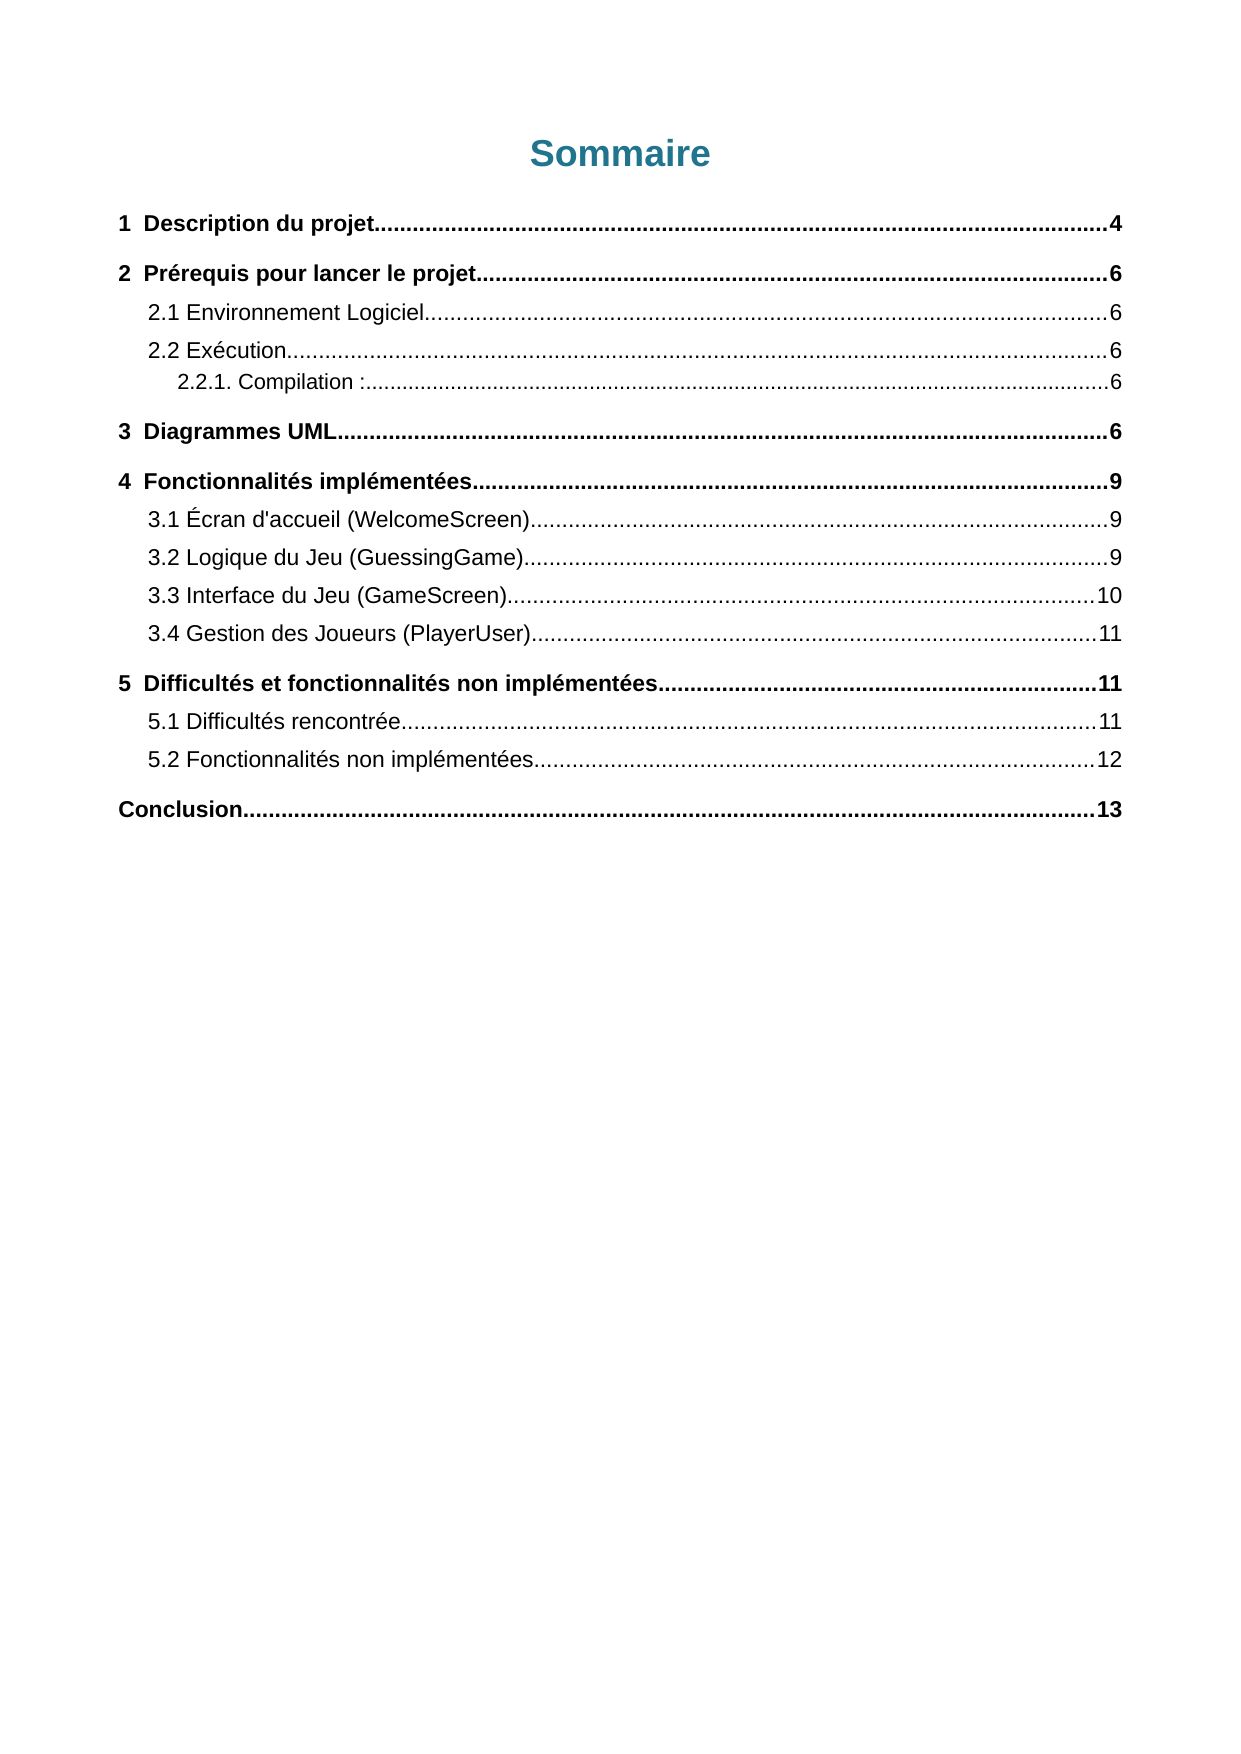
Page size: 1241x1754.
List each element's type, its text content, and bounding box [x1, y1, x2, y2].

text Conclusion 13 [118, 796, 1122, 823]
text 3 Diagrammes UML 6 [118, 418, 1122, 444]
text 2.2 Exécution 6 [148, 337, 1122, 363]
text 2.1 Environnement Logiciel 6 [148, 298, 1122, 325]
text 5.1 Difficultés rencontrée 11 [148, 708, 1122, 735]
text 3.3 Interface du Jeu (GameScreen) 10 [148, 582, 1122, 608]
text 2.2.1. Compilation : 6 [177, 369, 1122, 394]
subtitle Sommaire [118, 131, 1122, 174]
text 4 Fonctionnalités implémentées 9 [118, 468, 1122, 494]
text 3.2 Logique du Jeu (GuessingGame) 9 [148, 544, 1122, 570]
text 5 Difficultés et fonctionnalités non implémentées 11 [118, 670, 1122, 697]
text 1 Description du projet 4 [118, 210, 1122, 237]
text 2 Prérequis pour lancer le projet 6 [118, 260, 1122, 287]
text 3.1 Écran d'accueil (WelcomeScreen) 9 [148, 506, 1122, 532]
text 3.4 Gestion des Joueurs (PlayerUser) 11 [148, 620, 1122, 647]
text 5.2 Fonctionnalités non implémentées 12 [148, 746, 1122, 773]
